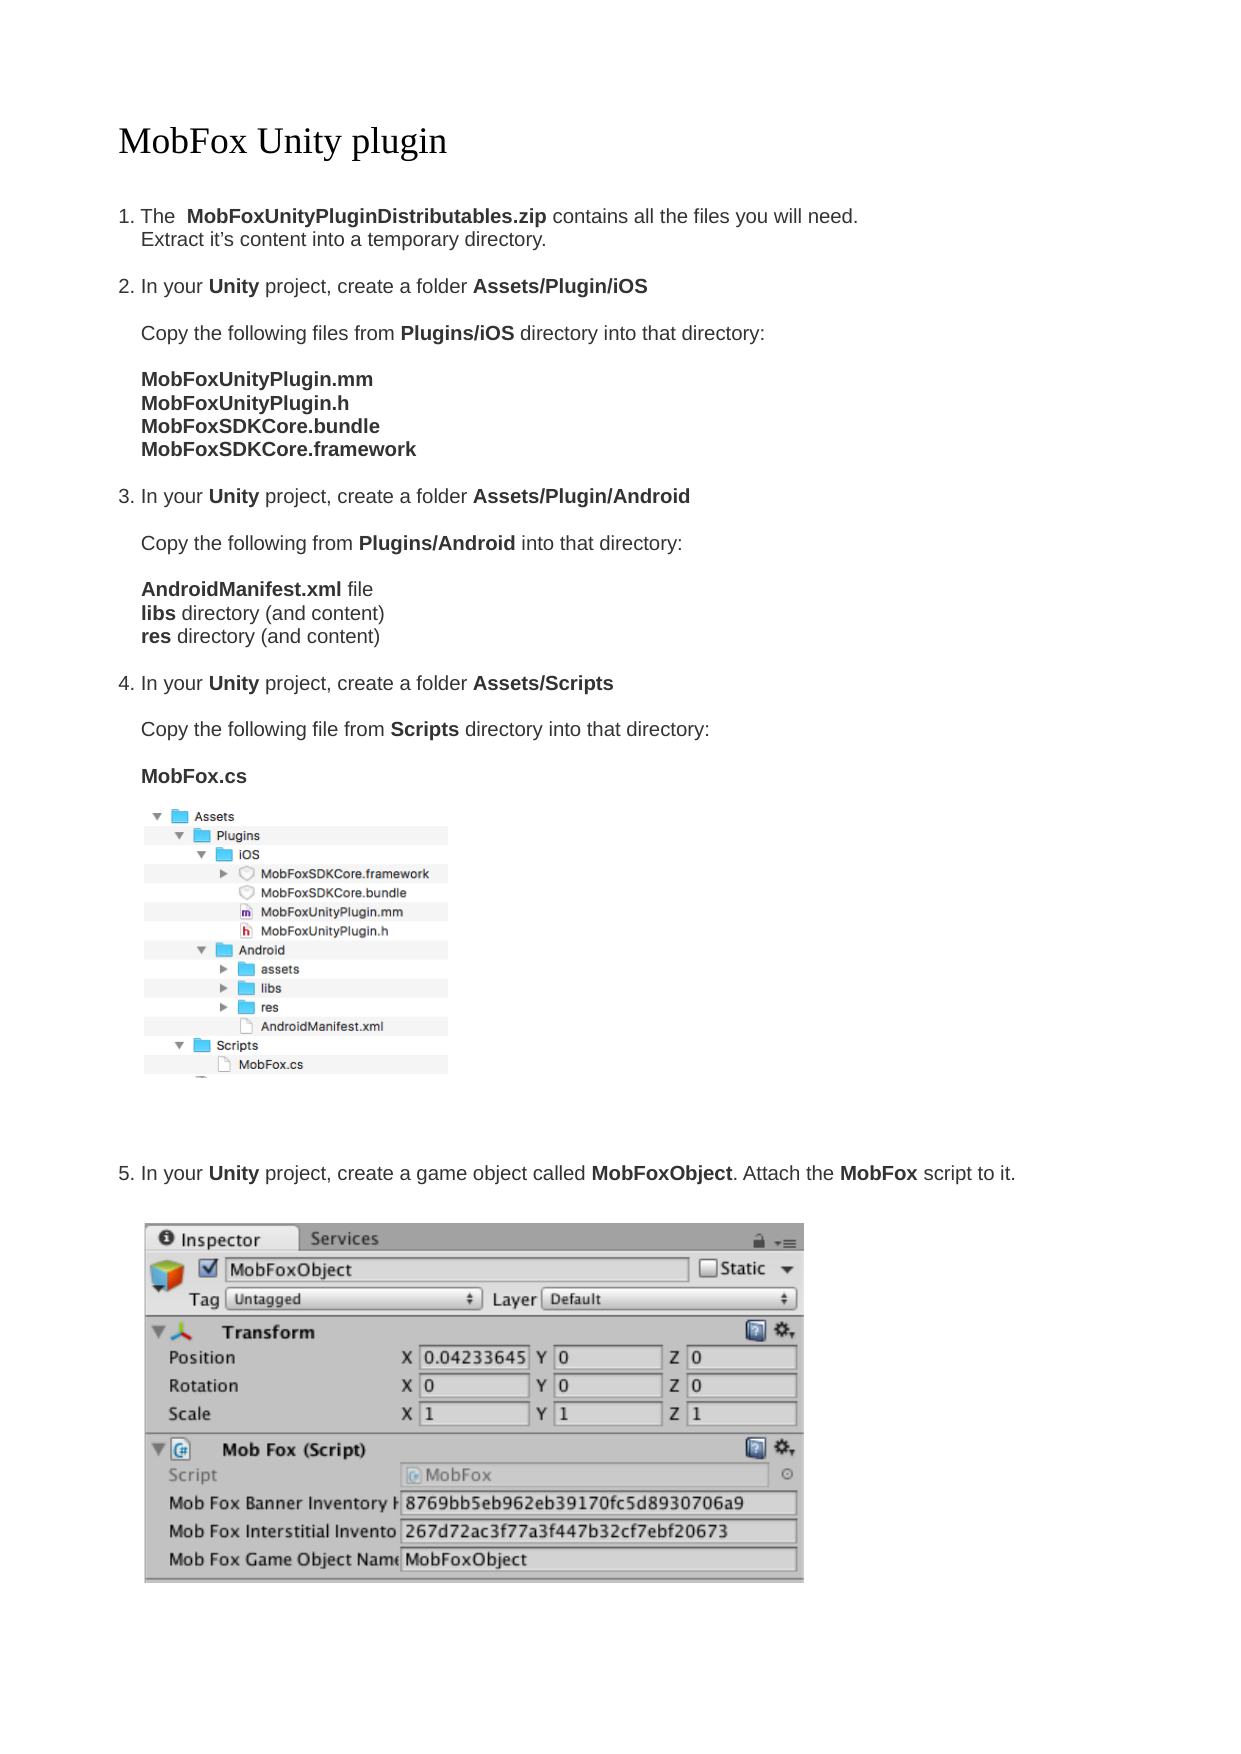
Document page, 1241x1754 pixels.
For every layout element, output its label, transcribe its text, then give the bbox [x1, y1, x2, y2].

text 4. In your Unity project, create a folder Assets/Scripts [118, 671, 1122, 694]
text libs directory (and content) [118, 601, 1122, 624]
text res directory (and content) [118, 624, 1122, 648]
text MobFoxSDKCore.bundle [118, 414, 1122, 438]
text MobFoxSDKCore.framework [118, 438, 1122, 461]
text Copy the following from Plugins/Android into that directory: [118, 531, 1122, 554]
text MobFoxUnityPlugin.h [118, 391, 1122, 414]
text AndroidManifest.xml file [118, 578, 1122, 601]
text 5. In your Unity project, create a game object called MobFoxObject. Attach the MobFox script to it. [118, 1161, 1122, 1184]
picture [144, 807, 448, 1078]
picture [144, 1223, 804, 1583]
text 1. The MobFoxUnityPluginDistributables.zip contains all the files you will need. [118, 204, 1122, 228]
text MobFoxUnityPlugin.mm [118, 368, 1122, 391]
text 2. In your Unity project, create a folder Assets/Plugin/iOS [118, 274, 1122, 298]
text Copy the following files from Plugins/iOS directory into that directory: [118, 321, 1122, 344]
text MobFox Unity plugin [118, 118, 1122, 161]
text Extract it’s content into a temporary directory. [118, 228, 1122, 251]
text 3. In your Unity project, create a folder Assets/Plugin/Android [118, 484, 1122, 508]
text MobFox.cs [118, 764, 1122, 788]
text Copy the following file from Scripts directory into that directory: [118, 718, 1122, 741]
